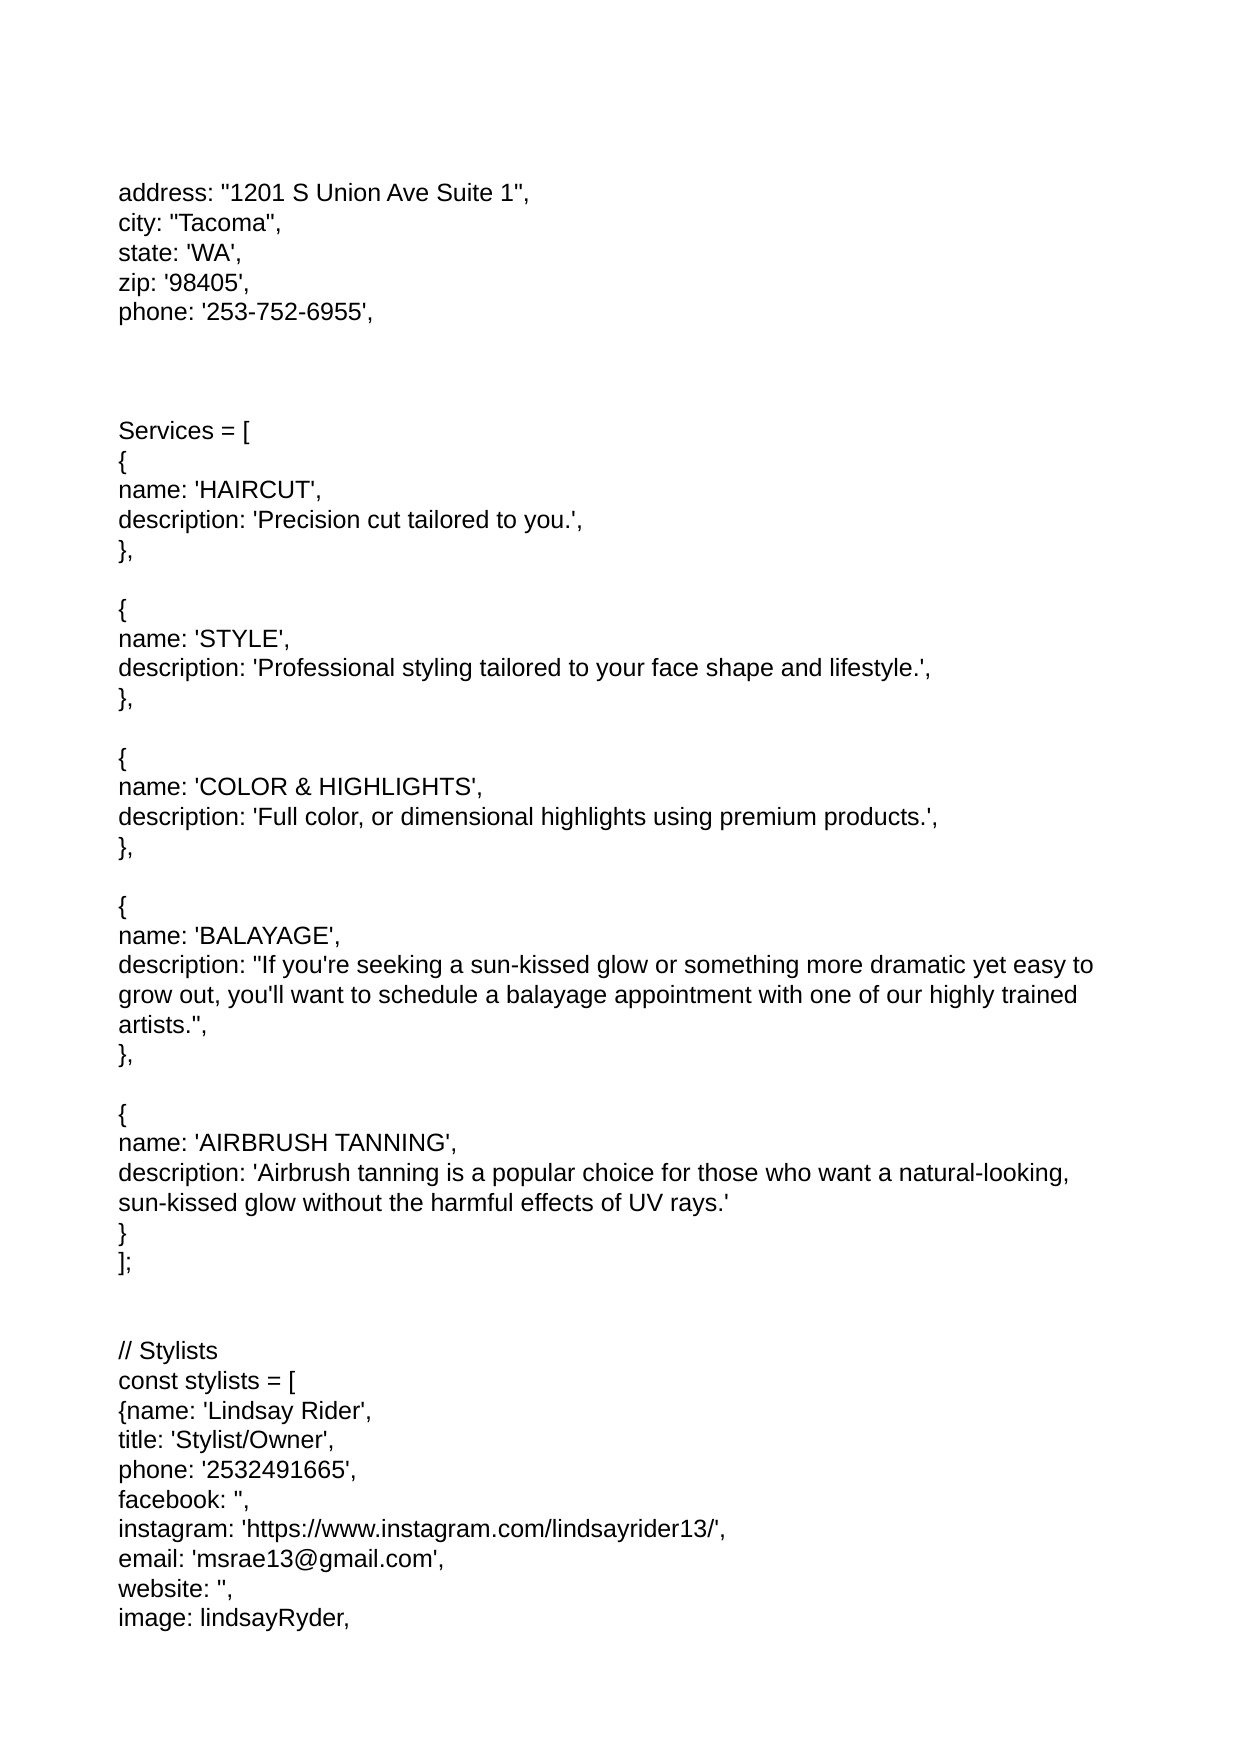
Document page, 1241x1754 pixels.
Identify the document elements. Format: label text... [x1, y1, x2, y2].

text ]; [118, 1246, 1122, 1276]
text {name: 'Lindsay Rider', [118, 1395, 1122, 1424]
text }, [118, 534, 1122, 563]
text state: 'WA', [118, 237, 1122, 267]
text { [118, 742, 1122, 771]
text { [118, 445, 1122, 474]
text description: "If you're seeking a sun-kissed glow or something more dramatic yet easy to grow out, you'll want to schedule a balayage appointment with one of our highly trained artists.", [118, 949, 1122, 1038]
text description: 'Precision cut tailored to you.', [118, 504, 1122, 534]
text email: 'msrae13@gmail.com', [118, 1543, 1122, 1573]
text }, [118, 831, 1122, 860]
text name: 'HAIRCUT', [118, 474, 1122, 504]
text description: 'Professional styling tailored to your face shape and lifestyle.', [118, 652, 1122, 682]
text website: '', [118, 1573, 1122, 1602]
text description: 'Full color, or dimensional highlights using premium products.', [118, 801, 1122, 831]
text name: 'COLOR & HIGHLIGHTS', [118, 771, 1122, 801]
text }, [118, 1038, 1122, 1068]
text city: "Tacoma", [118, 207, 1122, 237]
text name: 'STYLE', [118, 623, 1122, 652]
text // Stylists [118, 1335, 1122, 1365]
text name: 'AIRBRUSH TANNING', [118, 1127, 1122, 1157]
text const stylists = [ [118, 1365, 1122, 1395]
text title: 'Stylist/Owner', [118, 1424, 1122, 1454]
text address: "1201 S Union Ave Suite 1", [118, 177, 1122, 207]
text zip: '98405', [118, 267, 1122, 296]
text description: 'Airbrush tanning is a popular choice for those who want a natural-looking, sun-kissed glow without the harmful effects of UV rays.' [118, 1157, 1122, 1217]
text phone: '2532491665', [118, 1454, 1122, 1484]
text }, [118, 682, 1122, 712]
text instagram: 'https://www.instagram.com/lindsayrider13/', [118, 1513, 1122, 1543]
text image: lindsayRyder, [118, 1602, 1122, 1632]
text } [118, 1217, 1122, 1246]
text { [118, 1098, 1122, 1127]
text phone: '253-752-6955', [118, 296, 1122, 326]
text { [118, 593, 1122, 623]
text Services = [ [118, 415, 1122, 445]
text { [118, 890, 1122, 920]
text name: 'BALAYAGE', [118, 920, 1122, 949]
text facebook: '', [118, 1484, 1122, 1513]
